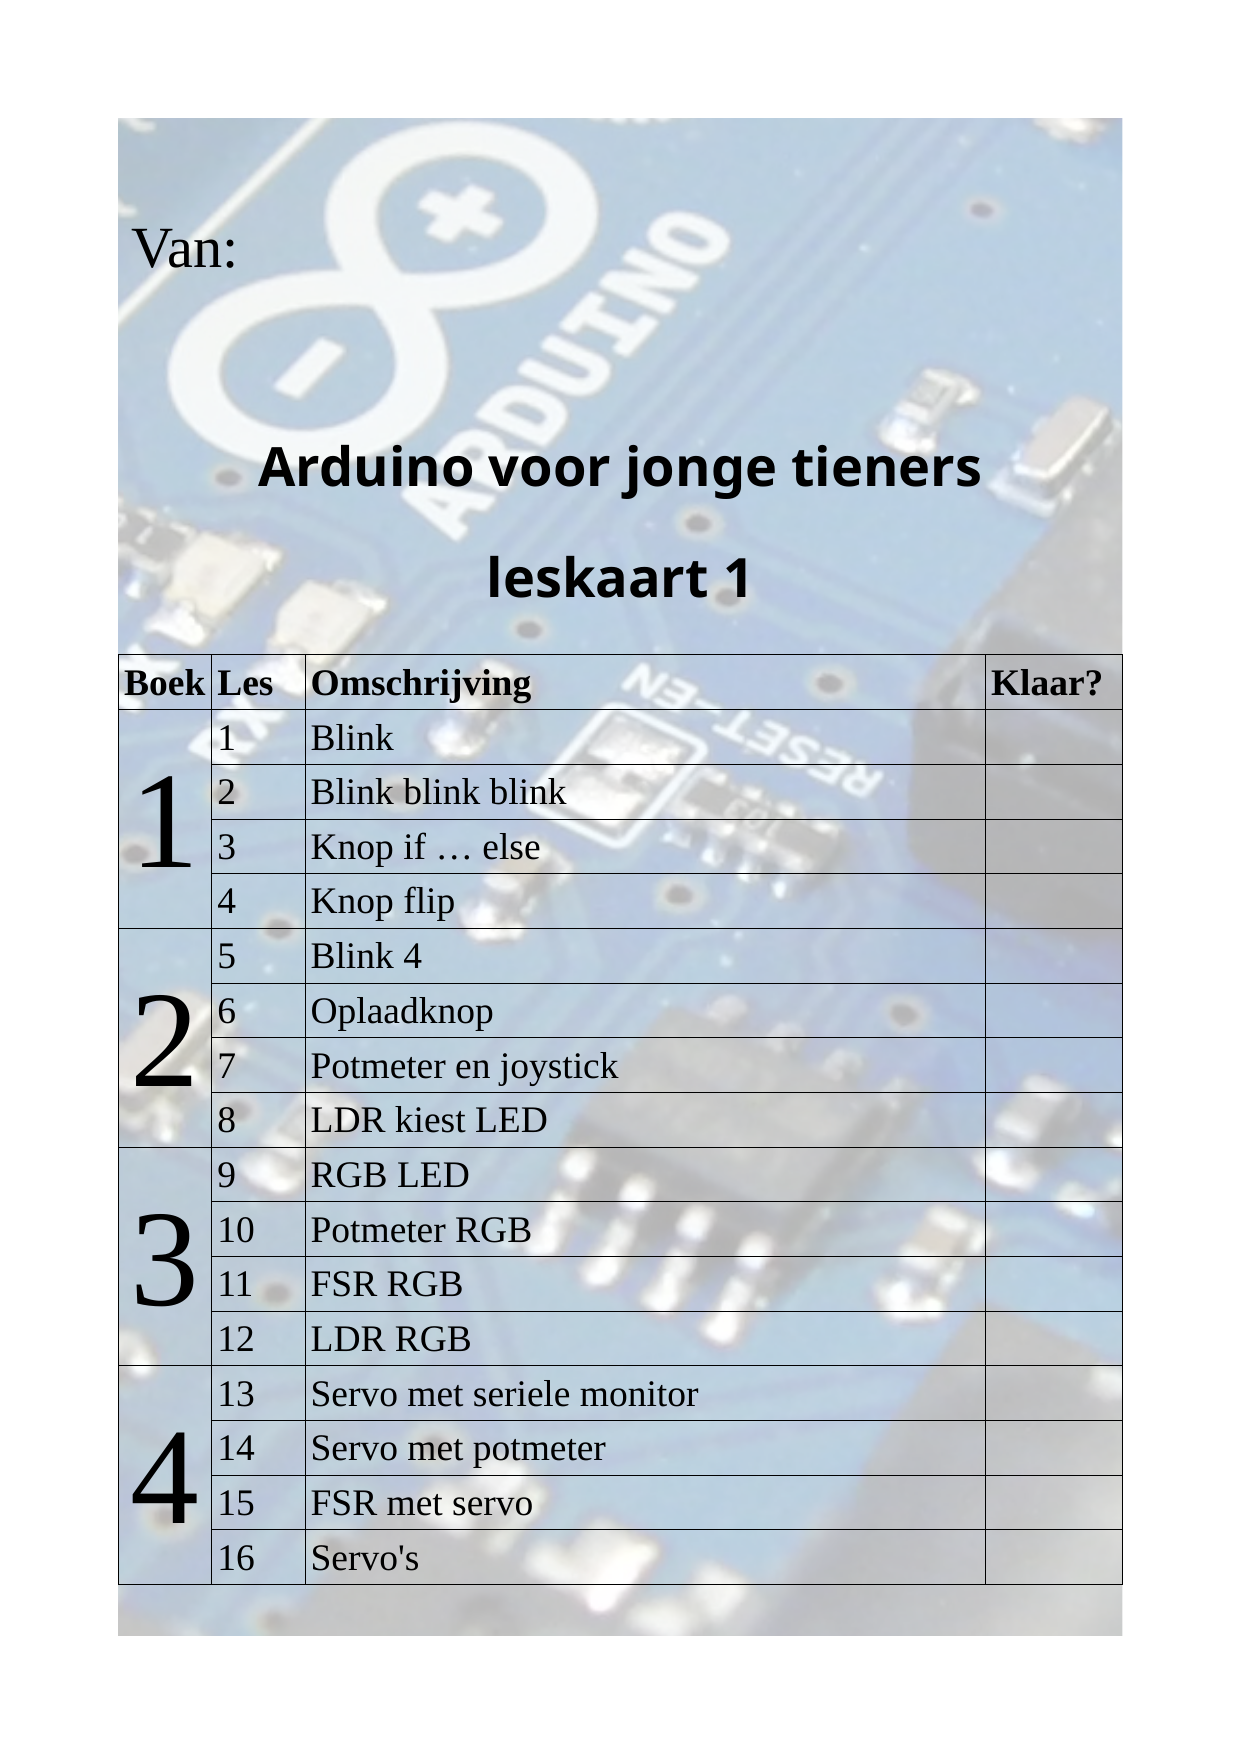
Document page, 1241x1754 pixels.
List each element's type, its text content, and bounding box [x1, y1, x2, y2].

table_cell 8 [212, 1093, 305, 1147]
table_cell [986, 820, 1122, 873]
table_cell [986, 984, 1122, 1037]
table_cell [986, 1257, 1122, 1311]
table_cell 3 [119, 1148, 211, 1365]
table_cell 3 [212, 820, 305, 873]
table_cell 15 [212, 1476, 305, 1529]
table_cell 5 [212, 929, 305, 982]
table_cell Knop if … else [306, 820, 985, 873]
table_cell [986, 874, 1122, 928]
text Van: [118, 213, 1122, 280]
table_cell 7 [212, 1038, 305, 1092]
table_cell [986, 1366, 1122, 1420]
table_cell Blink 4 [306, 929, 985, 982]
table_cell Potmeter en joystick [306, 1038, 985, 1092]
table_cell [986, 929, 1122, 982]
table_cell 14 [212, 1421, 305, 1475]
table_cell LDR RGB [306, 1312, 985, 1365]
table_cell 16 [212, 1530, 305, 1584]
table_cell 6 [212, 984, 305, 1037]
table_cell 10 [212, 1202, 305, 1256]
table_cell [986, 1476, 1122, 1529]
table_cell [986, 765, 1122, 818]
title Arduino voor jonge tieners [118, 428, 1122, 502]
table_cell [986, 1312, 1122, 1365]
table_cell Servo met potmeter [306, 1421, 985, 1475]
table_cell 2 [119, 929, 211, 1147]
table_cell LDR kiest LED [306, 1093, 985, 1147]
table_cell [986, 710, 1122, 764]
table_cell [986, 1148, 1122, 1201]
table_cell 9 [212, 1148, 305, 1201]
table_header Boek [119, 655, 211, 709]
table_cell 2 [212, 765, 305, 818]
table_cell 4 [119, 1366, 211, 1584]
table_cell Blink blink blink [306, 765, 985, 818]
table_cell FSR met servo [306, 1476, 985, 1529]
table_cell 11 [212, 1257, 305, 1311]
table_cell Oplaadknop [306, 984, 985, 1037]
table_header Les [212, 655, 305, 709]
table_cell 12 [212, 1312, 305, 1365]
table_cell [986, 1421, 1122, 1475]
table_header Klaar? [986, 655, 1122, 709]
table_cell 4 [212, 874, 305, 928]
table_cell Servo's [306, 1530, 985, 1584]
table_cell RGB LED [306, 1148, 985, 1201]
table_cell 13 [212, 1366, 305, 1420]
table_cell FSR RGB [306, 1257, 985, 1311]
table_cell [986, 1038, 1122, 1092]
table_header Omschrijving [306, 655, 985, 709]
table_cell [986, 1202, 1122, 1256]
table_cell [986, 1530, 1122, 1584]
table_cell Potmeter RGB [306, 1202, 985, 1256]
table_cell 1 [212, 710, 305, 764]
table_cell Knop flip [306, 874, 985, 928]
table_cell Servo met seriele monitor [306, 1366, 985, 1420]
table_cell 1 [119, 710, 211, 928]
table_cell Blink [306, 710, 985, 764]
table_cell [986, 1093, 1122, 1147]
title leskaart 1 [118, 539, 1122, 613]
